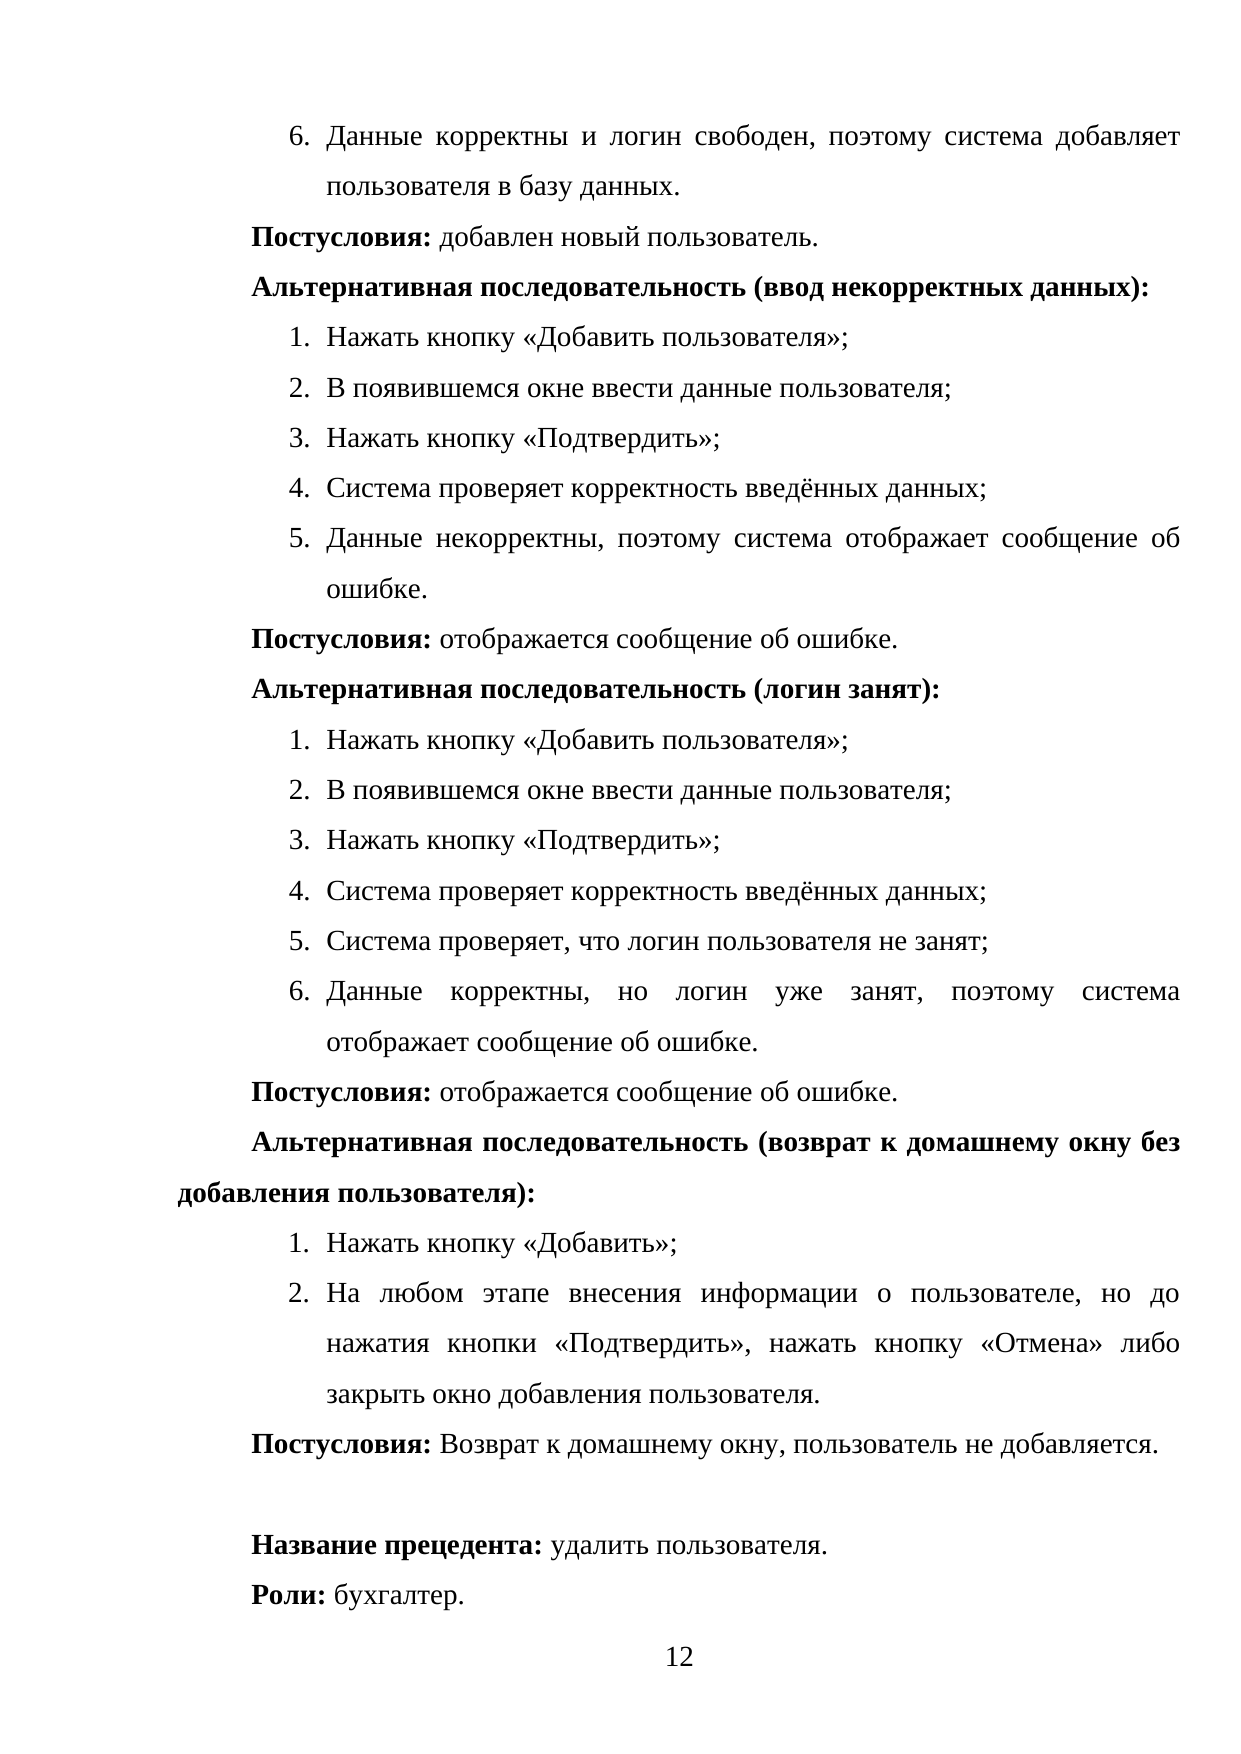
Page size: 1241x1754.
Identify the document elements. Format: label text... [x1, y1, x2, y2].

text Альтернативная последовательность (логин занят): [177, 672, 1181, 705]
list Данные корректны, но логин уже занят, поэтому система отображает сообщение об ошибке. [288, 973, 1181, 1057]
text Постусловия: отображается сообщение об ошибке. [177, 621, 1181, 655]
list Нажать кнопку «Добавить пользователя»; [288, 319, 1181, 353]
list В появившемся окне ввести данные пользователя; [288, 370, 1181, 403]
list Система проверяет корректность введённых данных; [288, 873, 1181, 906]
list В появившемся окне ввести данные пользователя; [288, 772, 1181, 806]
list Система проверяет, что логин пользователя не занят; [288, 923, 1181, 957]
list Нажать кнопку «Подтвердить»; [288, 420, 1181, 453]
list Нажать кнопку «Добавить»; [288, 1225, 1181, 1258]
list Система проверяет корректность введённых данных; [288, 470, 1181, 504]
list Данные корректны и логин свободен, поэтому система добавляет пользователя в базу данных. [288, 118, 1181, 202]
list Нажать кнопку «Подтвердить»; [288, 822, 1181, 856]
text Название прецедента: удалить пользователя. [177, 1527, 1181, 1560]
list Нажать кнопку «Добавить пользователя»; [288, 722, 1181, 755]
text Постусловия: Возврат к домашнему окну, пользователь не добавляется. [177, 1426, 1181, 1460]
text Альтернативная последовательность (возврат к домашнему окну без добавления пользователя): [177, 1124, 1181, 1208]
text Роли: бухгалтер. [177, 1577, 1181, 1611]
list На любом этапе внесения информации о пользователе, но до нажатия кнопки «Подтвердить», нажать кнопку «Отмена» либо закрыть окно добавления пользователя. [288, 1275, 1181, 1409]
text Постусловия: отображается сообщение об ошибке. [177, 1074, 1181, 1108]
text Постусловия: добавлен новый пользователь. [177, 219, 1181, 252]
list Данные некорректны, поэтому система отображает сообщение об ошибке. [288, 521, 1181, 604]
text Альтернативная последовательность (ввод некорректных данных): [177, 269, 1181, 303]
